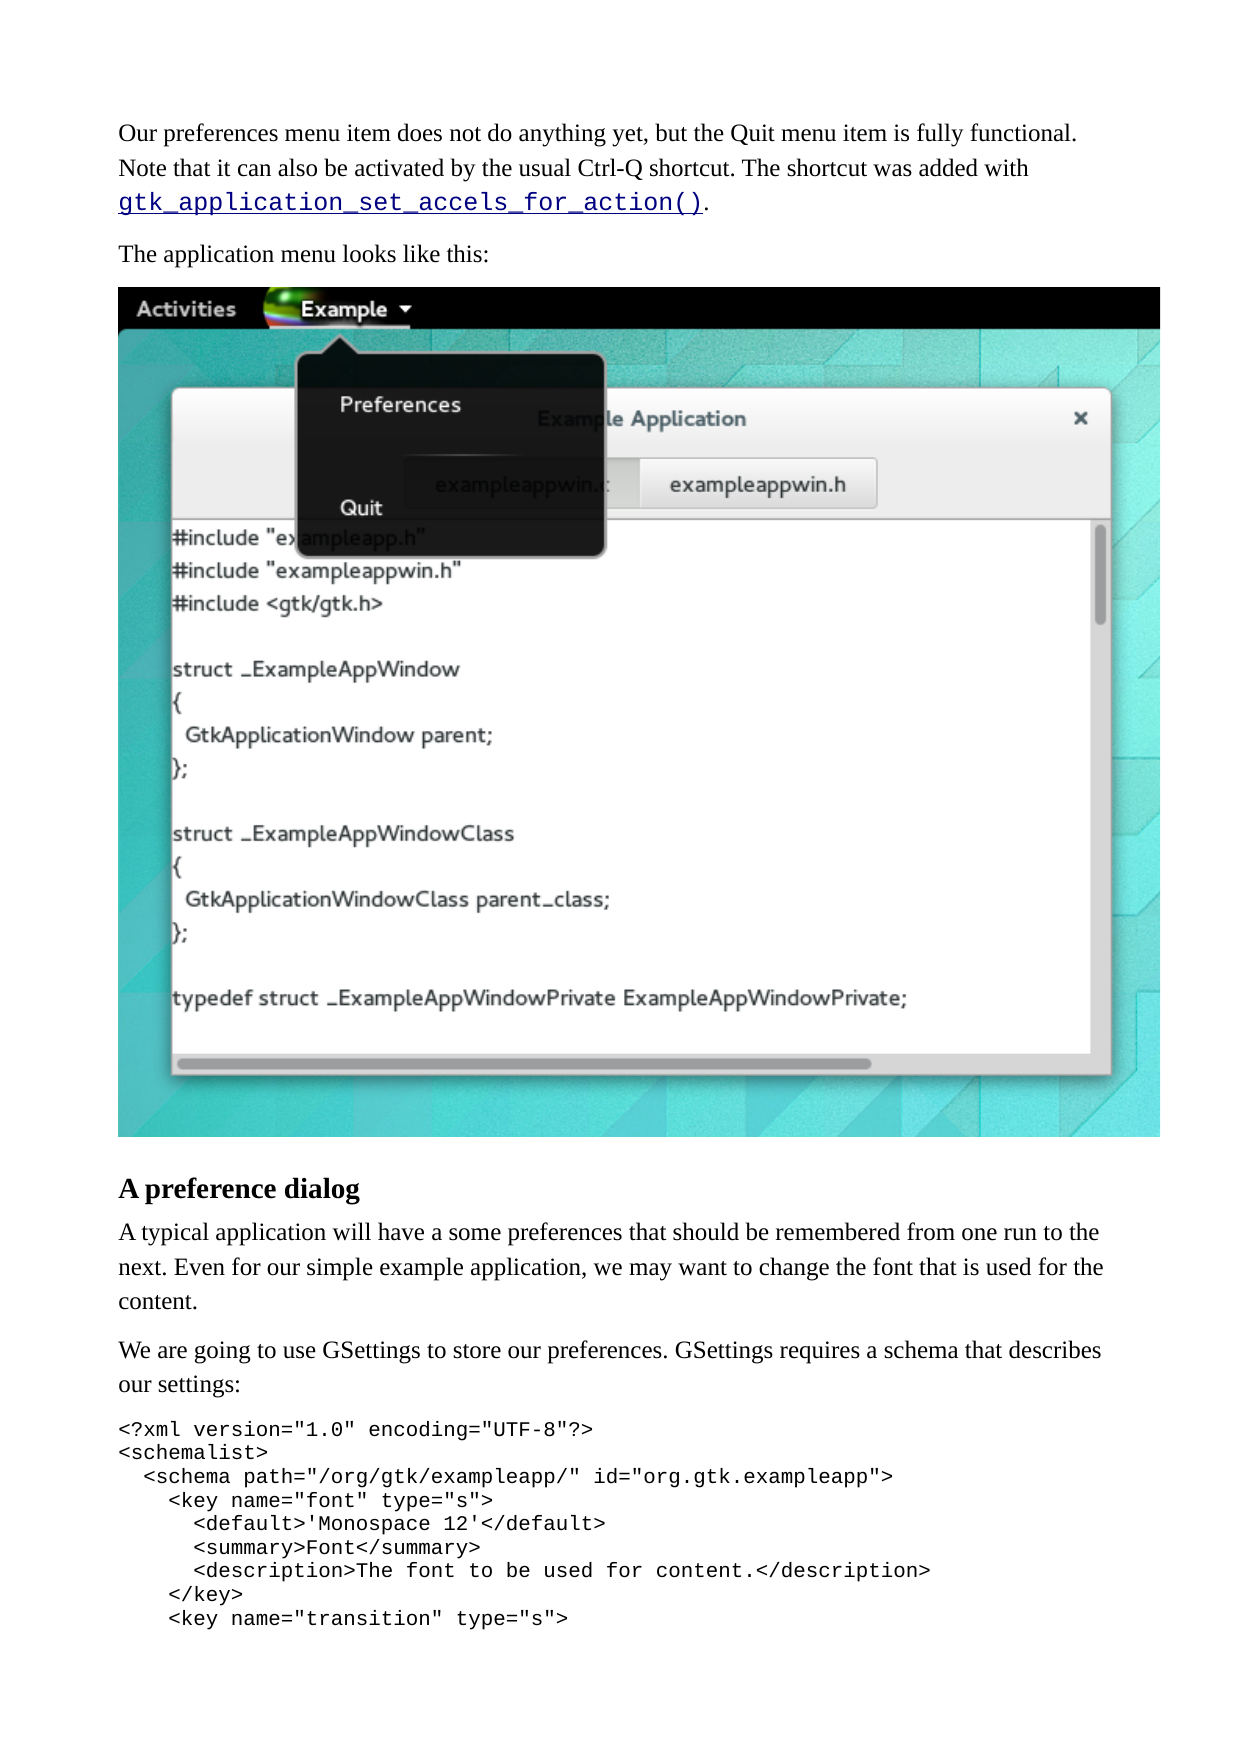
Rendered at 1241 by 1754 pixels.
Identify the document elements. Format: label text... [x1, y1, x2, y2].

table_header <?xml version="1.0" encoding="UTF-8"?> <schemalist> <schema path="/org/gtk/exampleapp/" id="org.gtk.exampleapp"> <key name="font" type="s"> <default>'Monospace 12'</default> <summary>Font</summary> <description>The font to be used for content.</description> </key> <key name="transition" type="s"> [118, 1419, 1058, 1631]
text The application menu looks like this: [118, 239, 1122, 267]
subtitle A preference dialog [118, 1171, 1122, 1204]
text Our preferences menu item does not do anything yet, but the Quit menu item is fully functional. Note that it can also be activated by the usual Ctrl-Q shortcut. The shortcut was added with gtk_application_set_accels_for_action(). [118, 118, 1122, 218]
text We are going to use GSettings to store our preferences. GSettings requires a schema that describes our settings: [118, 1335, 1122, 1398]
text A typical application will have a some preferences that should be remembered from one run to the next. Even for our simple example application, we may want to change the font that is used for the content. [118, 1217, 1122, 1315]
picture [118, 287, 1161, 1137]
